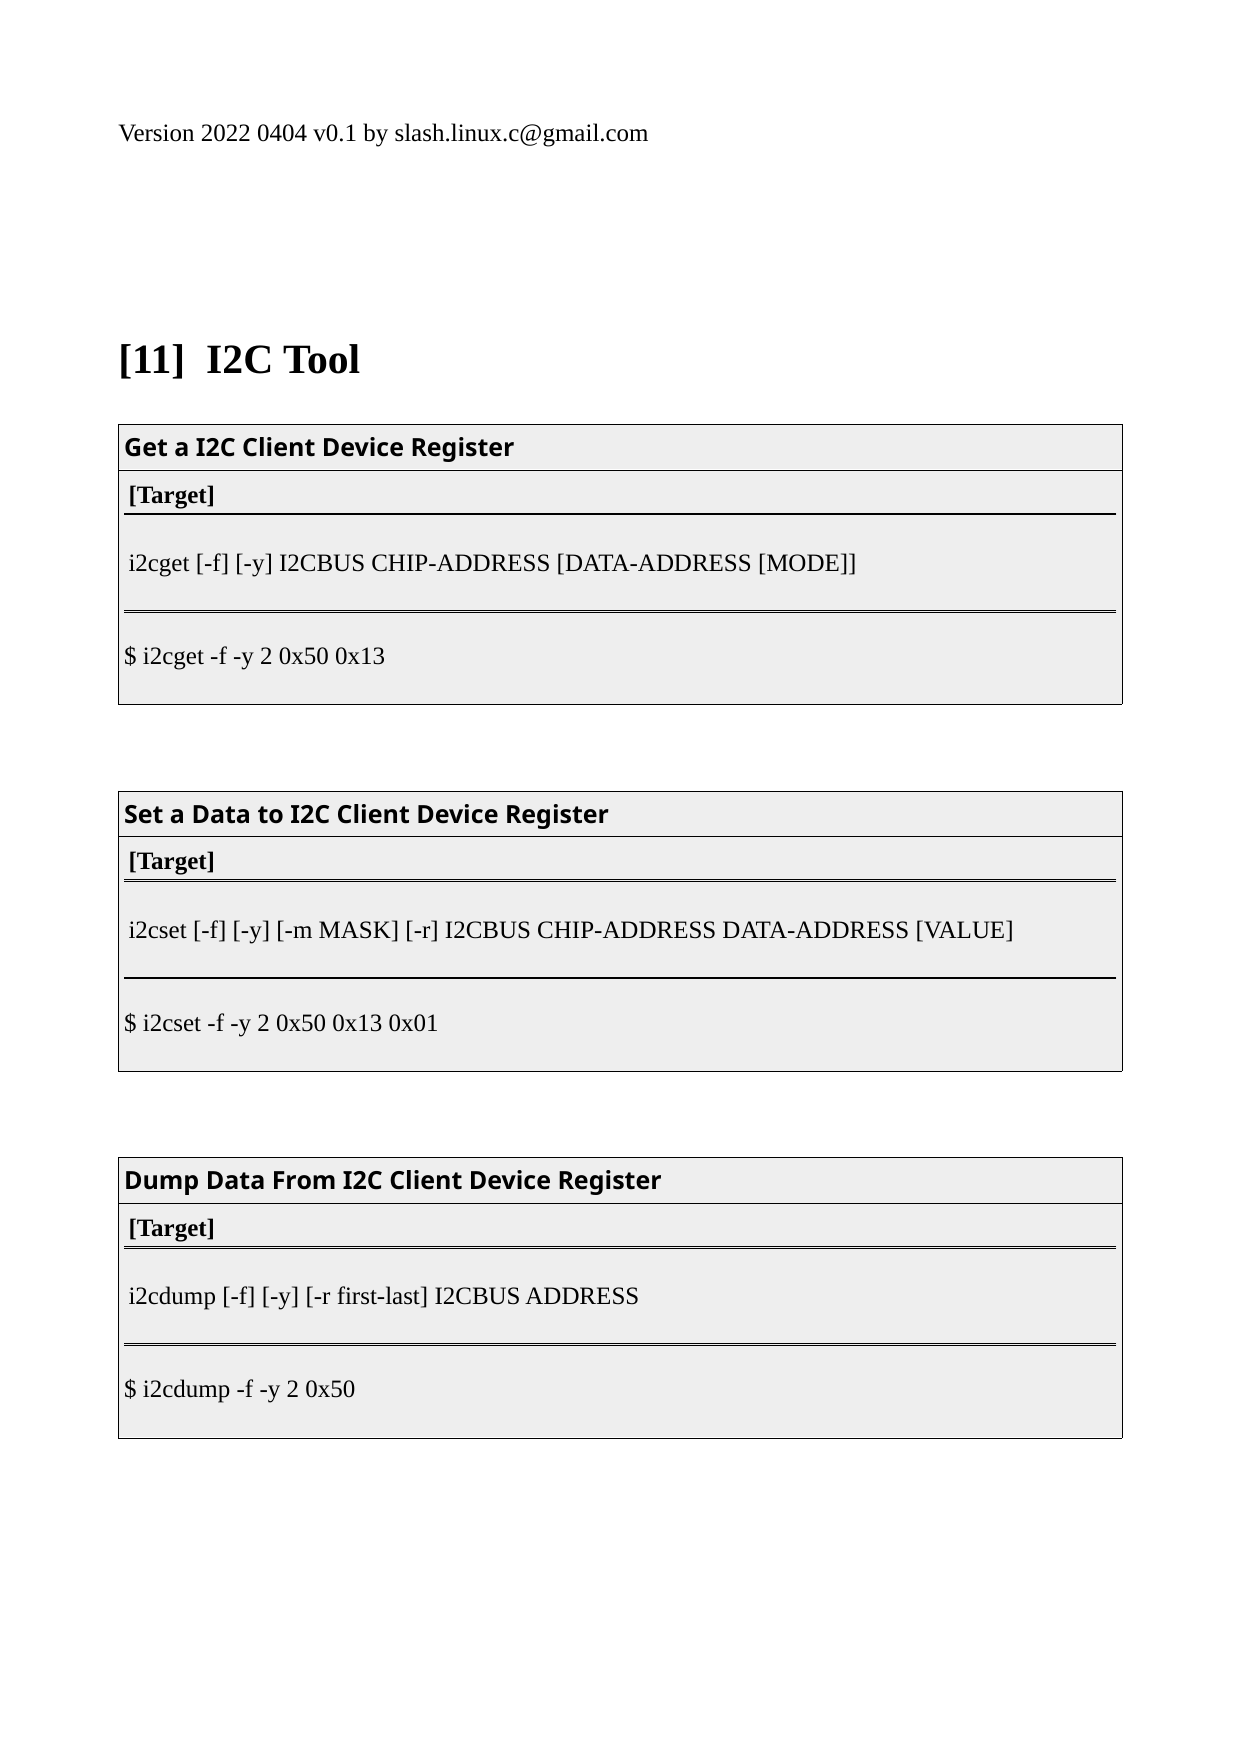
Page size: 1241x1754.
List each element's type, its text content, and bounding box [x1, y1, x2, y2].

table_cell [Target] i2cset [-f] [-y] [-m MASK] [-r] I2CBUS CHIP-ADDRESS DATA-ADDRESS [VALUE] $ i2cset -f -y 2 0x50 0x13 0x01 [119, 837, 1122, 1071]
subtitle [11] I2C Tool [118, 335, 1122, 383]
table_cell [Target] i2cdump [-f] [-y] [-r first-last] I2CBUS ADDRESS $ i2cdump -f -y 2 0x50 [119, 1204, 1122, 1437]
table_header Dump Data From I2C Client Device Register [119, 1158, 1122, 1203]
table_header Set a Data to I2C Client Device Register [119, 792, 1122, 836]
table_cell [Target] i2cget [-f] [-y] I2CBUS CHIP-ADDRESS [DATA-ADDRESS [MODE]] $ i2cget -f -y 2 0x50 0x13 [119, 471, 1122, 704]
table_header Get a I2C Client Device Register [119, 425, 1122, 469]
